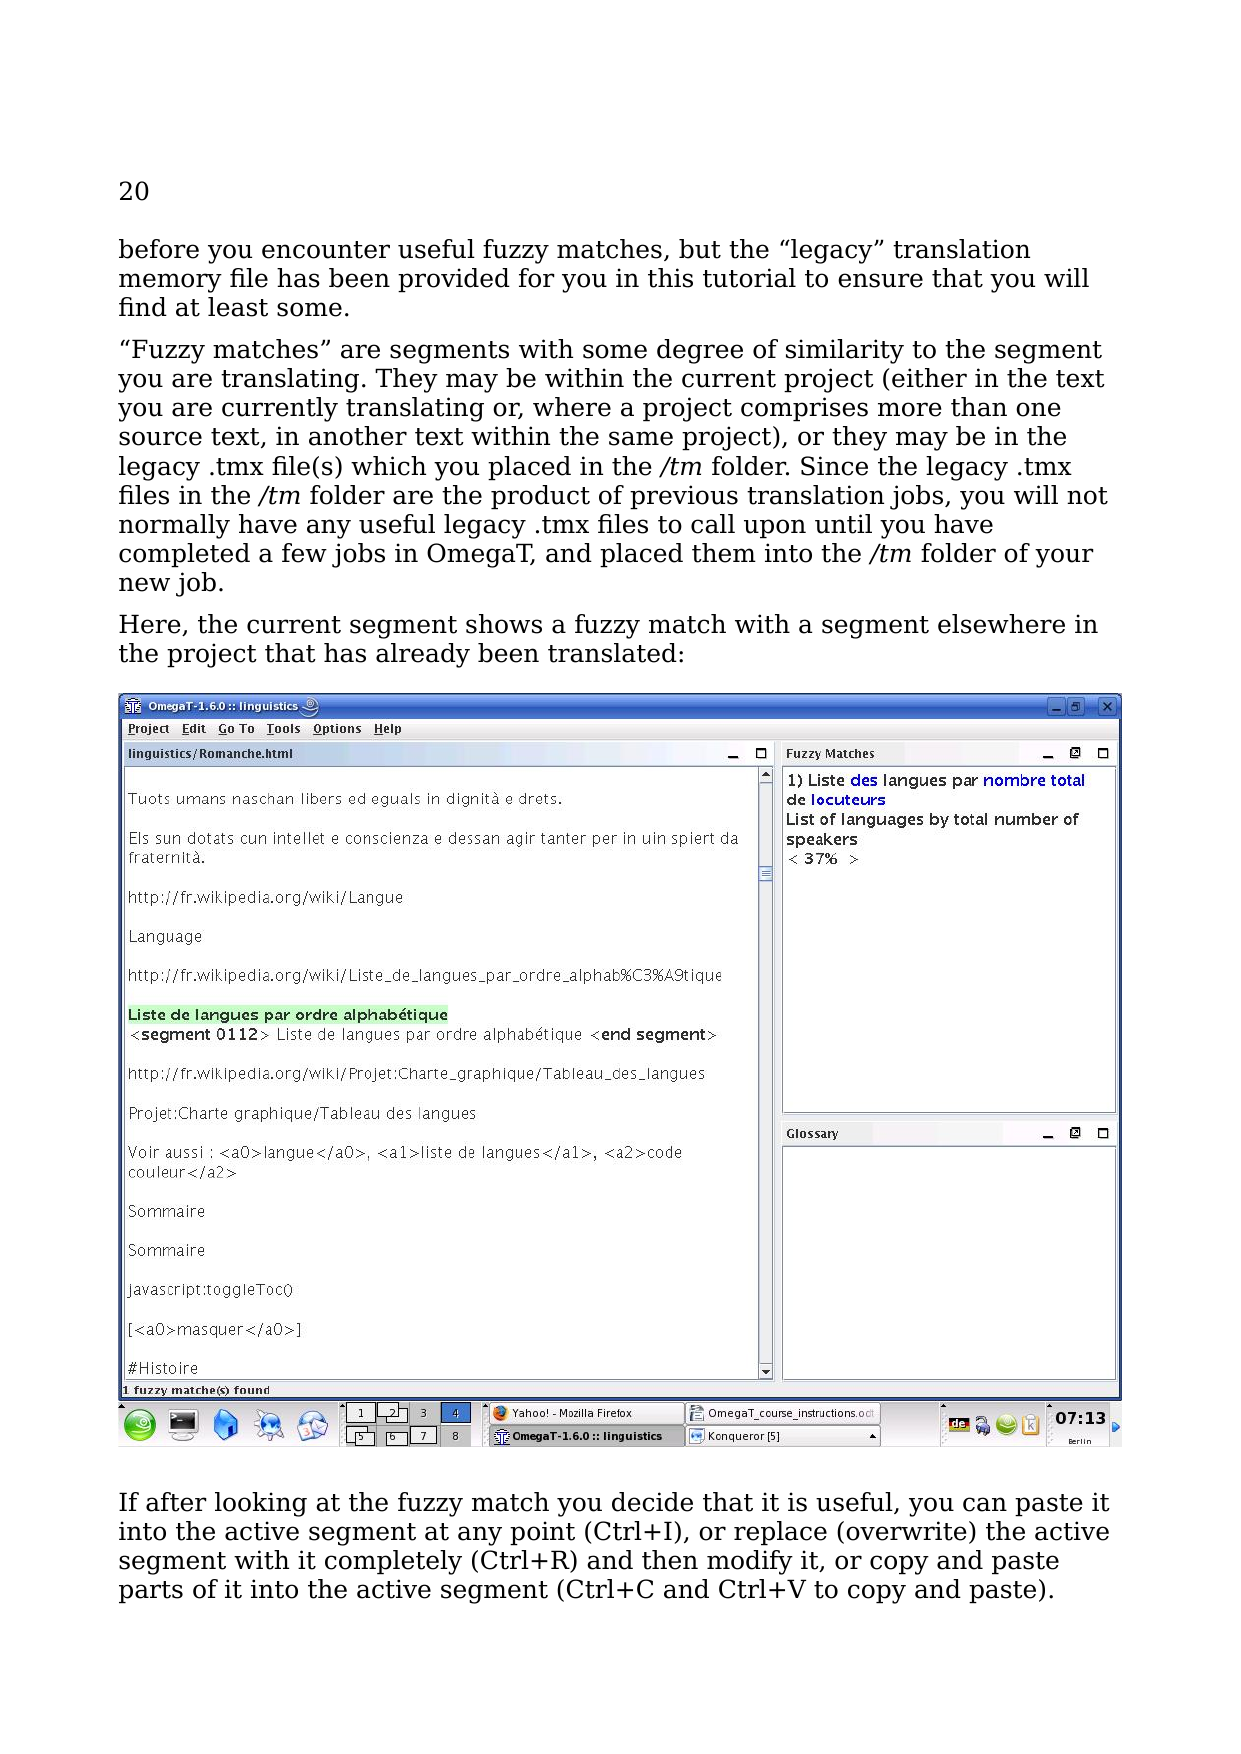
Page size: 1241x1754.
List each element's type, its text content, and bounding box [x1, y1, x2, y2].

text Here, the current segment shows a fuzzy match with a segment elsewhere in the project that has already been translated: [118, 610, 1122, 668]
text “Fuzzy matches” are segments with some degree of similarity to the segment you are translating. They may be within the current project (either in the text you are currently translating or, where a project comprises more than one source text, in another text within the same project), or they may be in the legacy .tmx file(s) which you placed in the /tm folder. Since the legacy .tmx files in the /tm folder are the product of previous translation jobs, you will not normally have any useful legacy .tmx files to call upon until you have completed a few jobs in OmegaT, and placed them into the /tm folder of your new job. [118, 335, 1122, 598]
text before you encounter useful fuzzy matches, but the “legacy” translation memory file has been provided for you in this tutorial to ensure that you will find at least some. [118, 235, 1122, 323]
text If after looking at the fuzzy match you decide that it is useful, you can paste it into the active segment at any point (Ctrl+I), or replace (overwrite) the active segment with it completely (Ctrl+R) and then modify it, or copy and paste parts of it into the active segment (Ctrl+C and Ctrl+V to copy and paste). [118, 1488, 1122, 1604]
